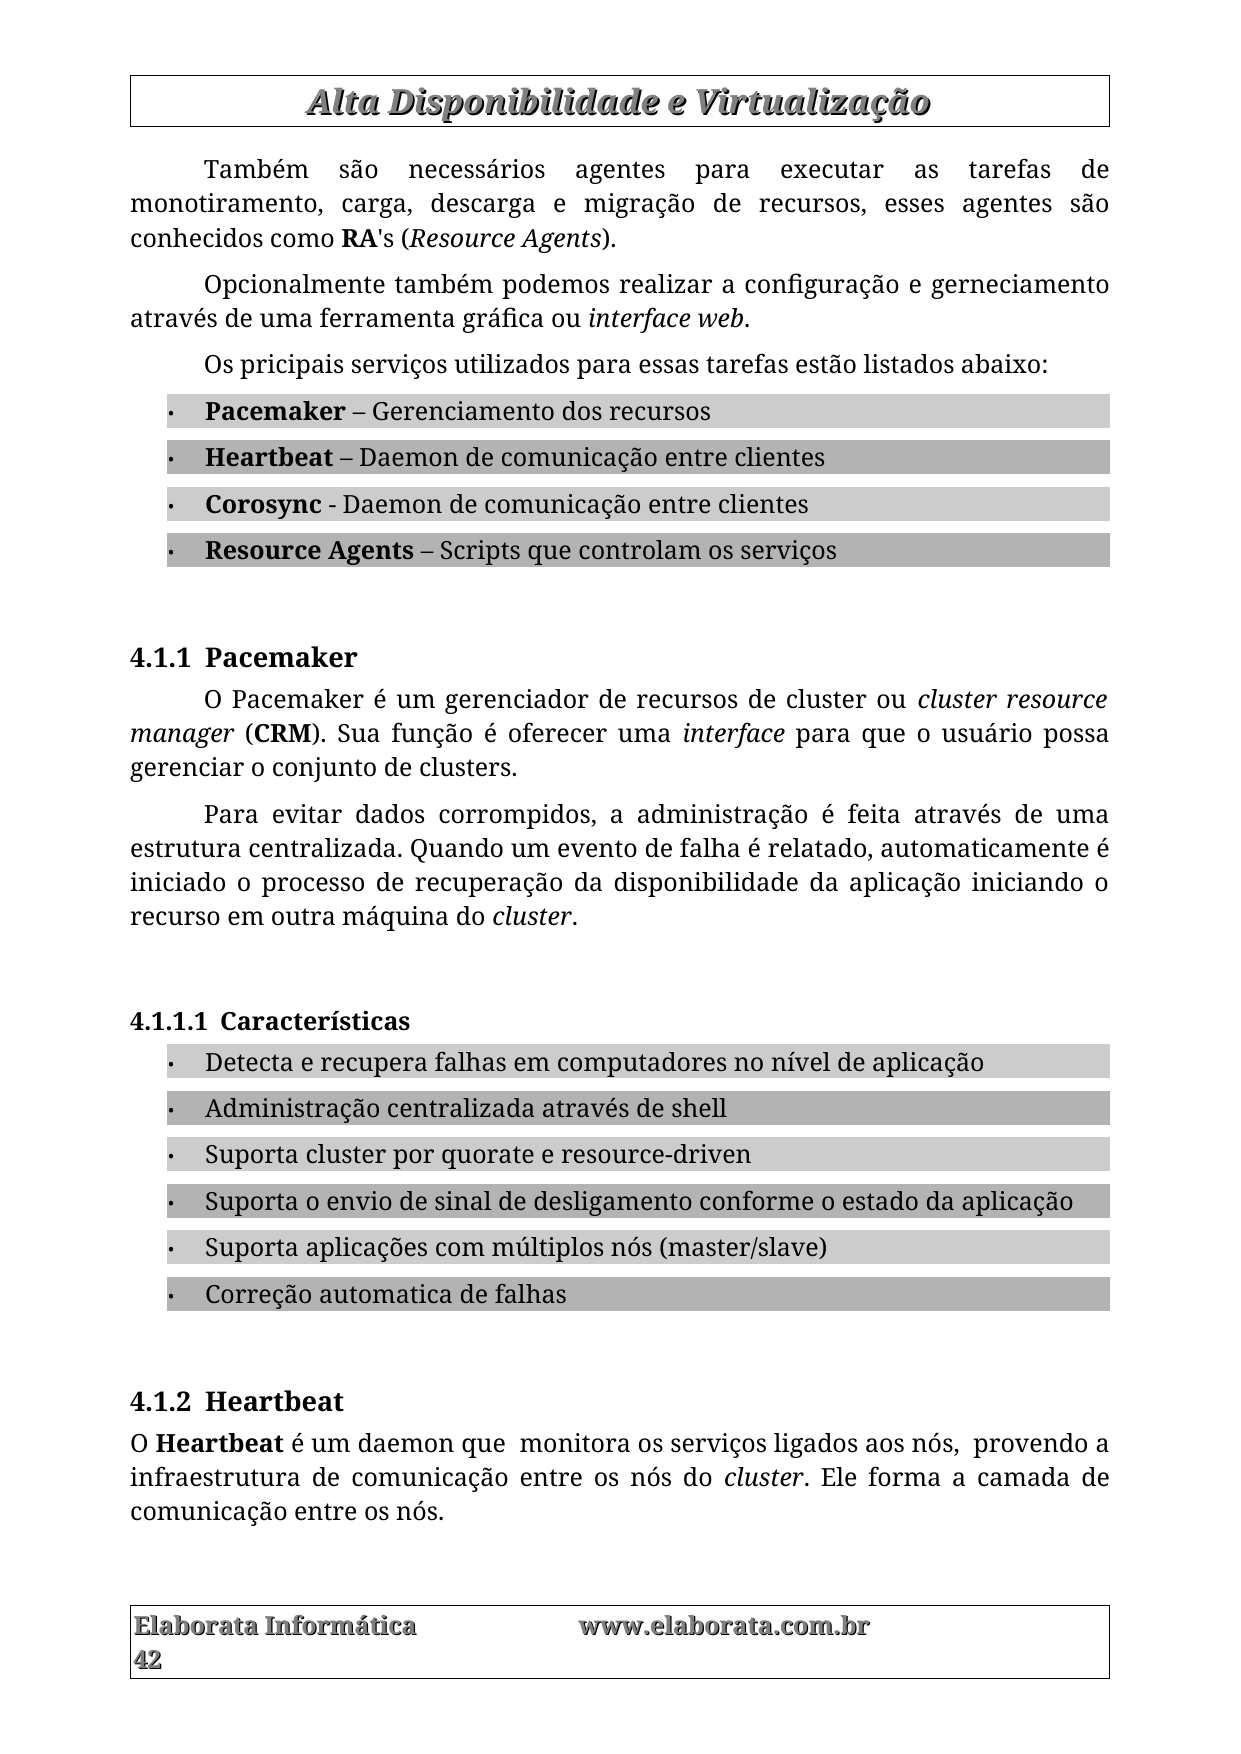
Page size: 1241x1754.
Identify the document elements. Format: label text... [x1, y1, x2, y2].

subtitle Pacemaker [130, 638, 1110, 675]
text Opcionalmente também podemos realizar a configuração e gerneciamento através de uma ferramenta gráfica ou interface web. [130, 267, 1110, 335]
subtitle Características [130, 1004, 1110, 1038]
text Também são necessários agentes para executar as tarefas de monotiramento, carga, descarga e migração de recursos, esses agentes são conhecidos como RA's (Resource Agents). [130, 152, 1110, 254]
list Resource Agents – Scripts que controlam os serviços [167, 533, 1110, 567]
text O Heartbeat é um daemon que monitora os serviços ligados aos nós, provendo a infraestrutura de comunicação entre os nós do cluster. Ele forma a camada de comunicação entre os nós. [130, 1425, 1110, 1527]
list Administração centralizada através de shell [167, 1091, 1110, 1125]
list Suporta cluster por quorate e resource-driven [167, 1137, 1110, 1171]
list Corosync - Daemon de comunicação entre clientes [167, 487, 1110, 521]
list Detecta e recupera falhas em computadores no nível de aplicação [167, 1044, 1110, 1078]
text Para evitar dados corrompidos, a administração é feita através de uma estrutura centralizada. Quando um evento de falha é relatado, automaticamente é iniciado o processo de recuperação da disponibilidade da aplicação iniciando o recurso em outra máquina do cluster. [130, 796, 1110, 932]
list Heartbeat – Daemon de comunicação entre clientes [167, 440, 1110, 474]
list Suporta o envio de sinal de desligamento conforme o estado da aplicação [167, 1184, 1110, 1218]
subtitle Heartbeat [130, 1382, 1110, 1419]
list Correção automatica de falhas [167, 1277, 1110, 1311]
list Suporta aplicações com múltiplos nós (master/slave) [167, 1230, 1110, 1264]
text Os pricipais serviços utilizados para essas tarefas estão listados abaixo: [130, 347, 1110, 381]
list Pacemaker – Gerenciamento dos recursos [167, 394, 1110, 428]
text O Pacemaker é um gerenciador de recursos de cluster ou cluster resource manager (CRM). Sua função é oferecer uma interface para que o usuário possa gerenciar o conjunto de clusters. [130, 682, 1110, 784]
